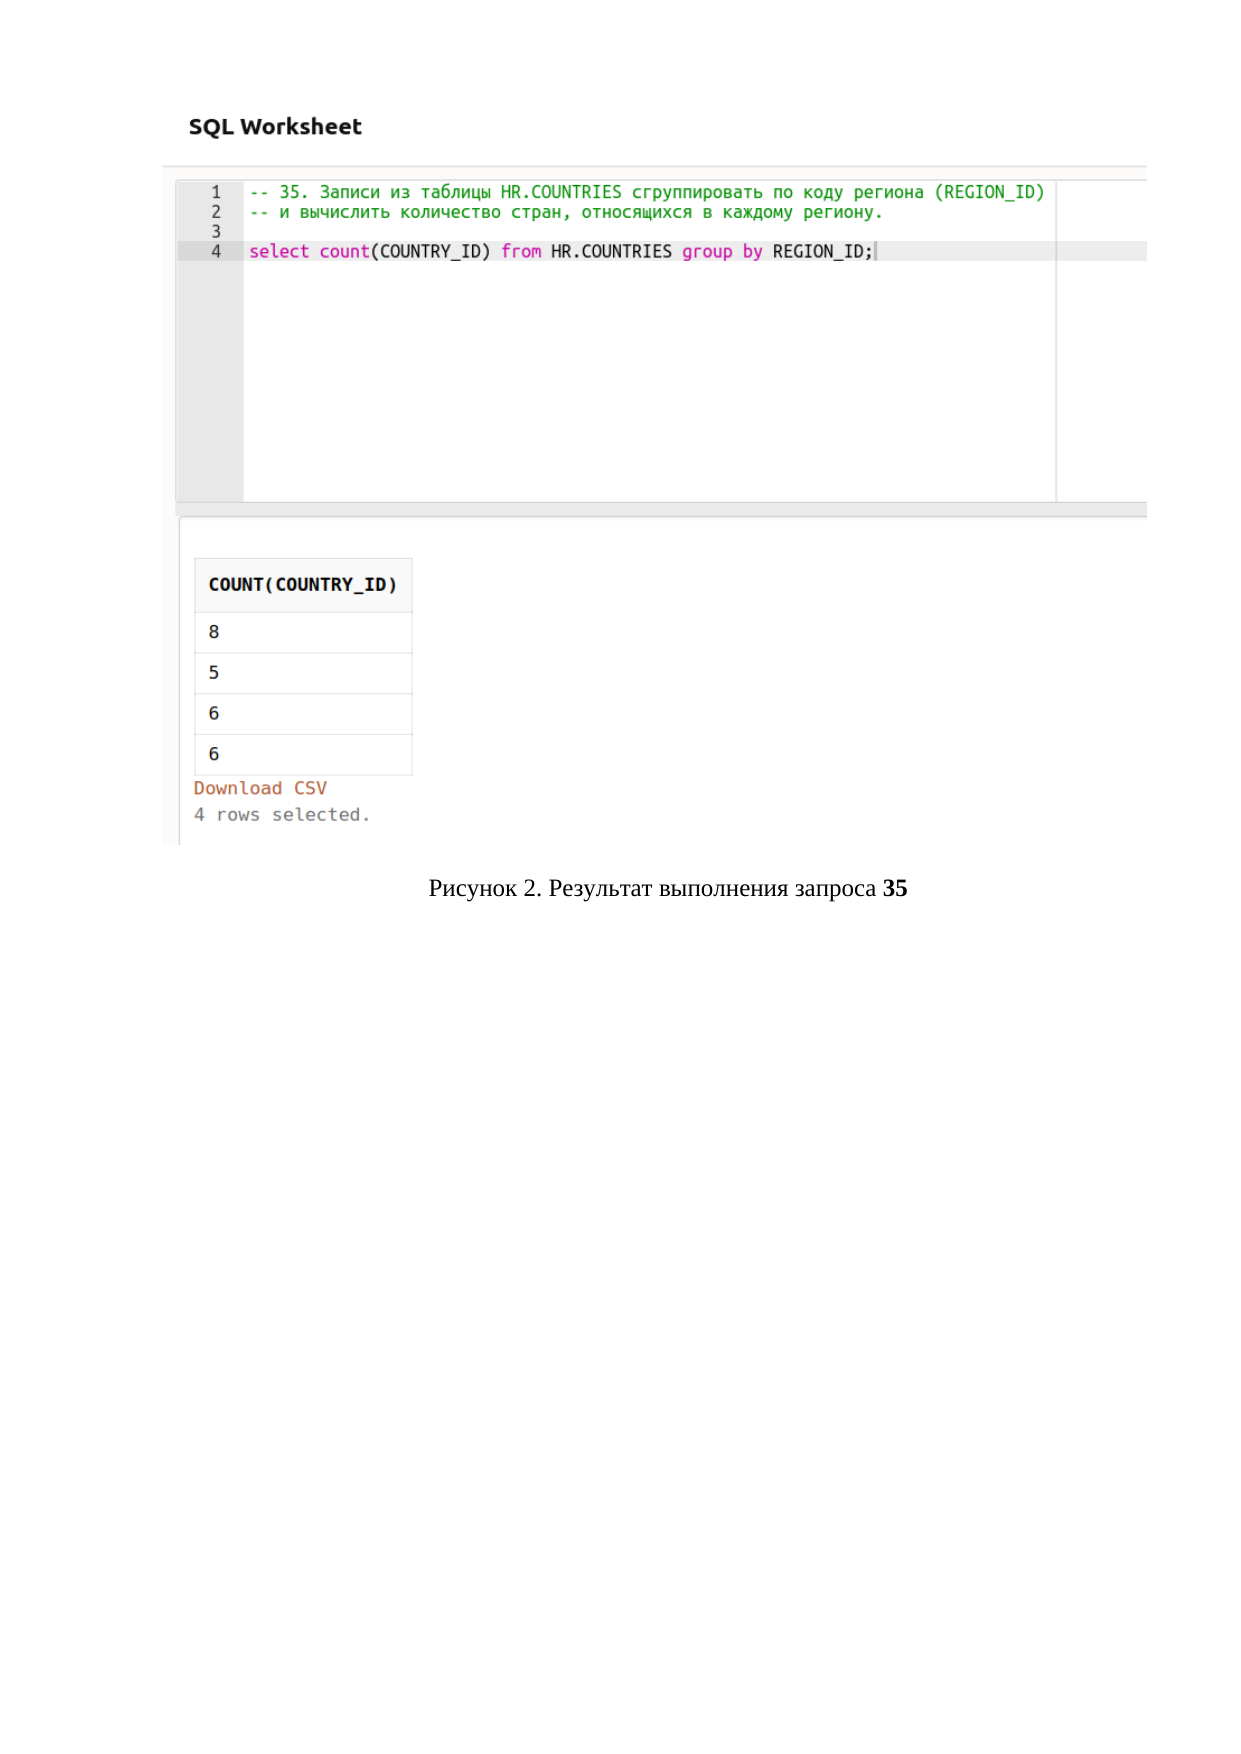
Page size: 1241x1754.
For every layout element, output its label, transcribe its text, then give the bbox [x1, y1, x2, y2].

text Рисунок 2. Результат выполнения запроса 35 [167, 873, 1169, 902]
picture [162, 108, 1147, 845]
